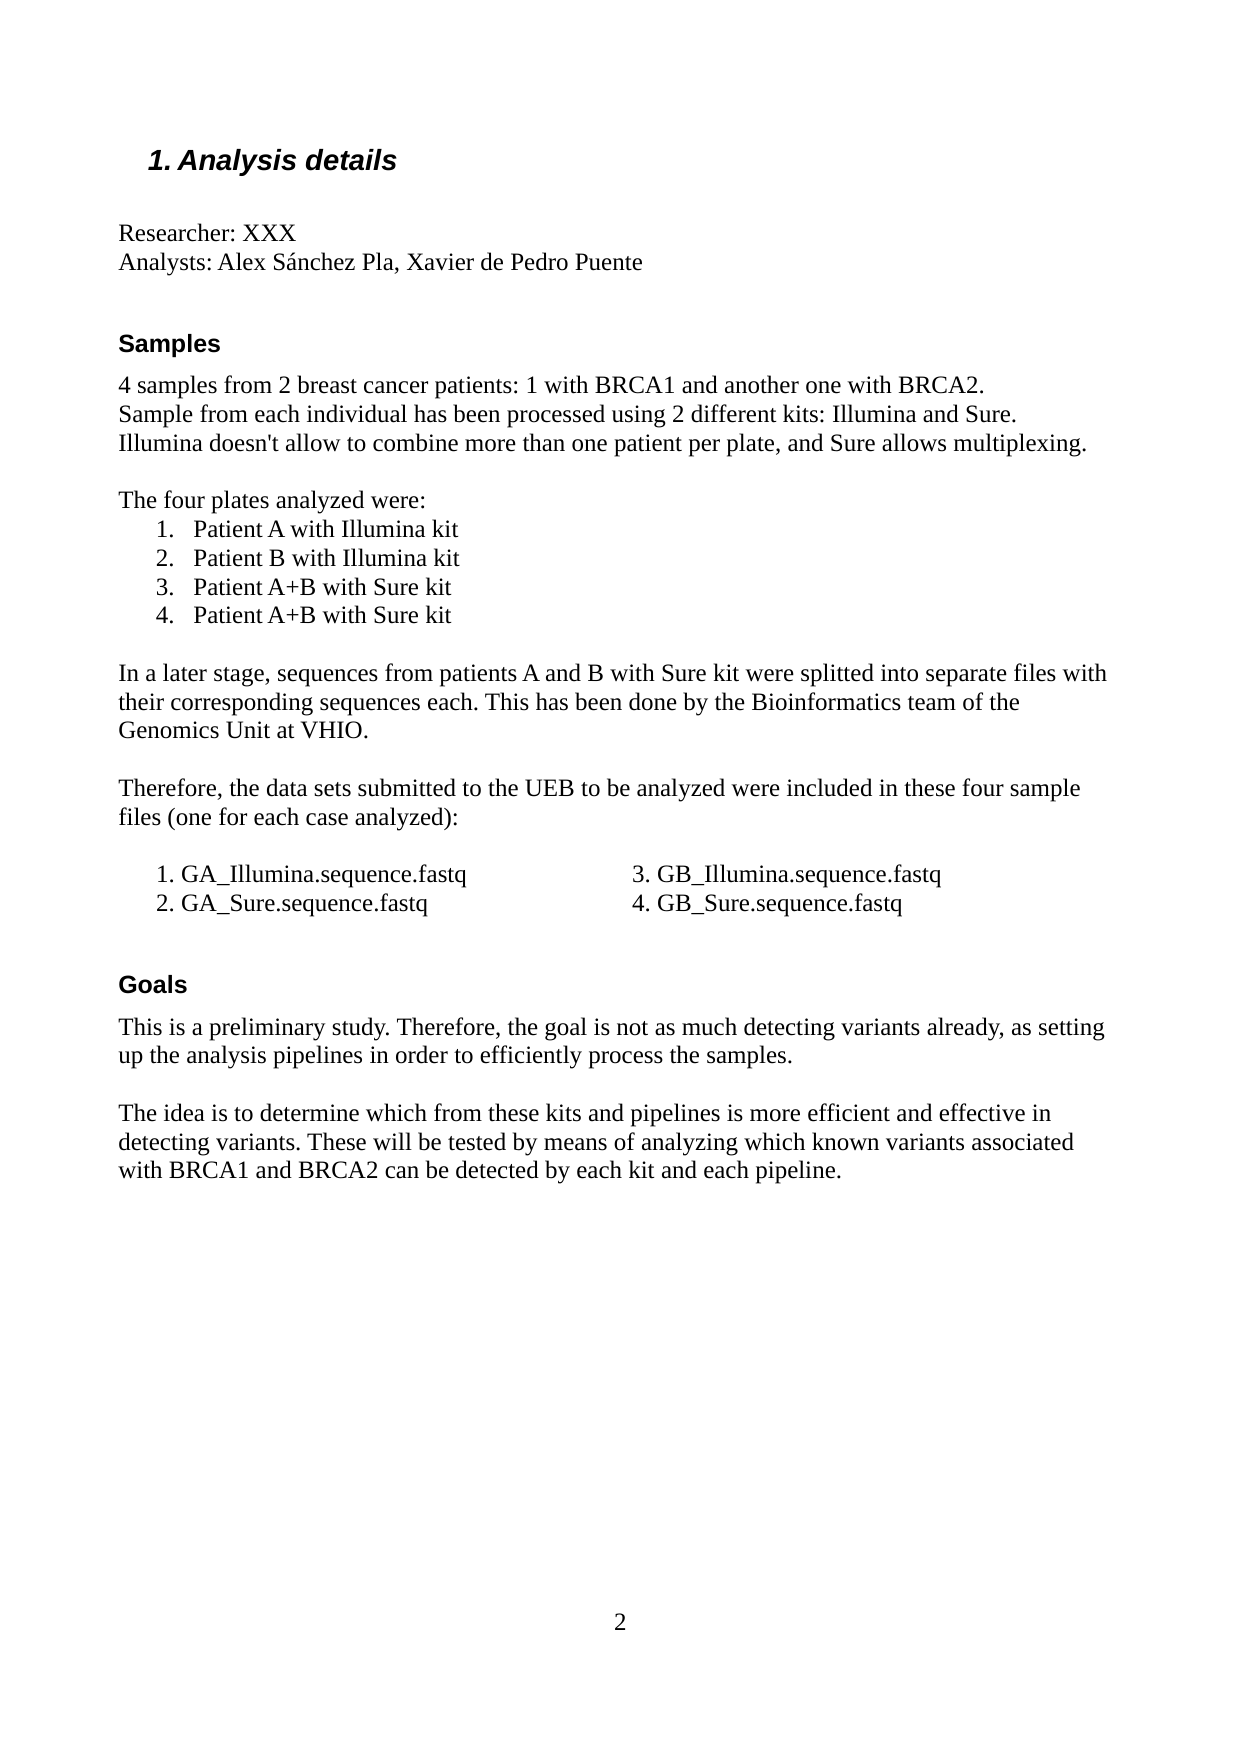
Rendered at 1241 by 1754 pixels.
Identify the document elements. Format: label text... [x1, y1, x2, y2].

text 4 samples from 2 breast cancer patients: 1 with BRCA1 and another one with BRCA2. [118, 370, 1122, 399]
text Analysts: Alex Sánchez Pla, Xavier de Pedro Puente [118, 247, 1122, 275]
text The idea is to determine which from these kits and pipelines is more efficient and effective in detecting variants. These will be tested by means of analyzing which known variants associated with BRCA1 and BRCA2 can be detected by each kit and each pipeline. [118, 1098, 1122, 1184]
table_header [118, 859, 156, 917]
text Sample from each individual has been processed using 2 different kits: Illumina and Sure. [118, 399, 1122, 428]
list Patient A with Illumina kit [156, 514, 1122, 543]
table_header 1. GA_Illumina.sequence.fastq 2. GA_Sure.sequence.fastq [156, 859, 632, 917]
subtitle Analysis details [118, 143, 1122, 177]
subtitle Samples [118, 329, 1122, 358]
table_header 3. GB_Illumina.sequence.fastq 4. GB_Sure.sequence.fastq [632, 859, 1122, 917]
subtitle Goals [118, 970, 1122, 999]
list Patient A+B with Sure kit [156, 600, 1122, 629]
text This is a preliminary study. Therefore, the goal is not as much detecting variants already, as setting up the analysis pipelines in order to efficiently process the samples. [118, 1012, 1122, 1069]
text Illumina doesn't allow to combine more than one patient per plate, and Sure allows multiplexing. [118, 428, 1122, 457]
text In a later stage, sequences from patients A and B with Sure kit were splitted into separate files with their corresponding sequences each. This has been done by the Bioinformatics team of the Genomics Unit at VHIO. [118, 658, 1122, 744]
text The four plates analyzed were: [118, 485, 1122, 514]
list Patient A+B with Sure kit [156, 572, 1122, 600]
text Researcher: XXX [118, 218, 1122, 247]
list Patient B with Illumina kit [156, 543, 1122, 572]
text Therefore, the data sets submitted to the UEB to be analyzed were included in these four sample files (one for each case analyzed): [118, 773, 1122, 830]
